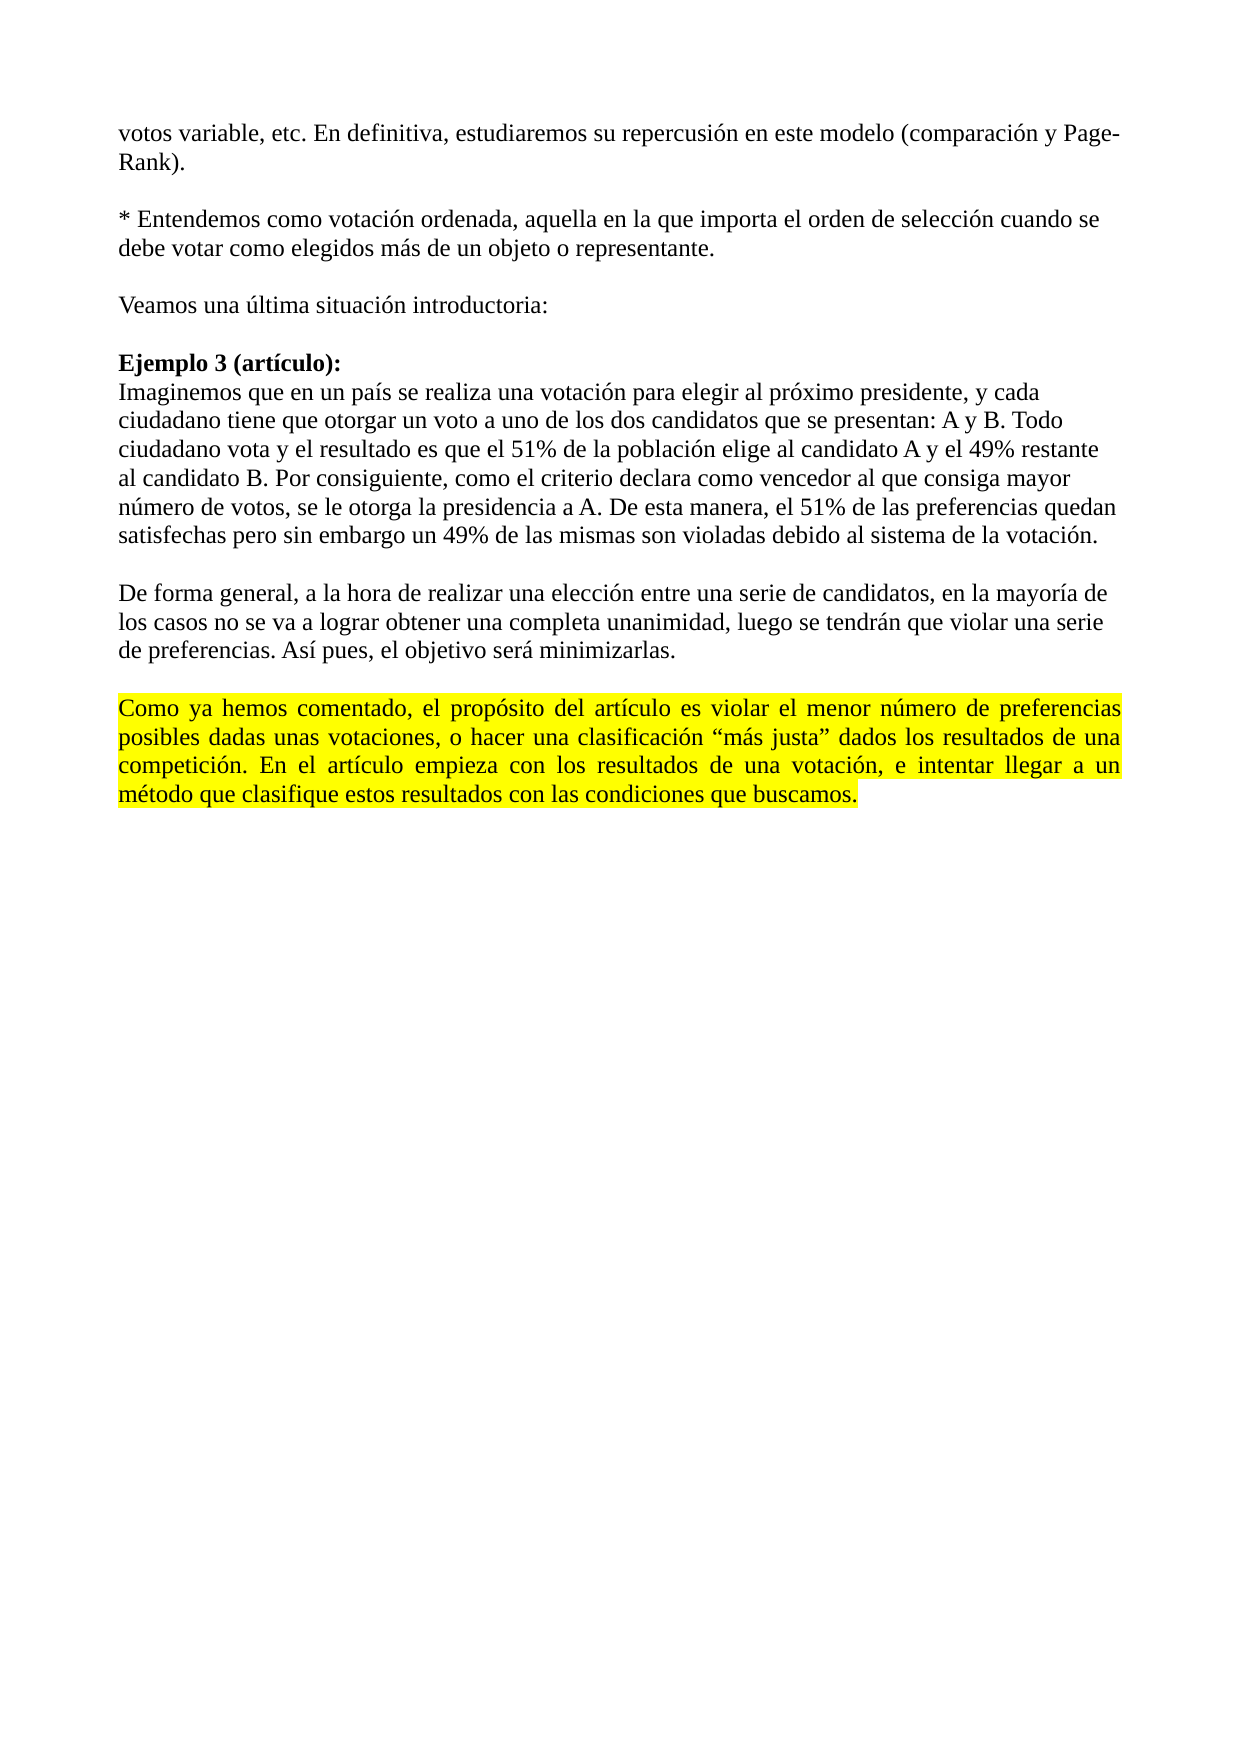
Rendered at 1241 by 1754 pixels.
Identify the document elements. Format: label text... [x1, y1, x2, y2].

text De forma general, a la hora de realizar una elección entre una serie de candidatos, en la mayoría de los casos no se va a lograr obtener una completa unanimidad, luego se tendrán que violar una serie de preferencias. Así pues, el objetivo será minimizarlas. [118, 578, 1122, 664]
text Como ya hemos comentado, el propósito del artículo es violar el menor número de preferencias posibles dadas unas votaciones, o hacer una clasificación “más justa” dados los resultados de una competición. En el artículo empieza con los resultados de una votación, e intentar llegar a un método que clasifique estos resultados con las condiciones que buscamos. [118, 693, 1122, 808]
text * Entendemos como votación ordenada, aquella en la que importa el orden de selección cuando se debe votar como elegidos más de un objeto o representante. [118, 204, 1122, 262]
text Imaginemos que en un país se realiza una votación para elegir al próximo presidente, y cada ciudadano tiene que otorgar un voto a uno de los dos candidatos que se presentan: A y B. Todo ciudadano vota y el resultado es que el 51% de la población elige al candidato A y el 49% restante al candidato B. Por consiguiente, como el criterio declara como vencedor al que consiga mayor número de votos, se le otorga la presidencia a A. De esta manera, el 51% de las preferencias quedan satisfechas pero sin embargo un 49% de las mismas son violadas debido al sistema de la votación. [118, 377, 1122, 549]
text Ejemplo 3 (artículo): [118, 348, 1122, 377]
text Veamos una última situación introductoria: [118, 291, 1122, 319]
text votos variable, etc. En definitiva, estudiaremos su repercusión en este modelo (comparación y Page-Rank). [118, 118, 1122, 176]
